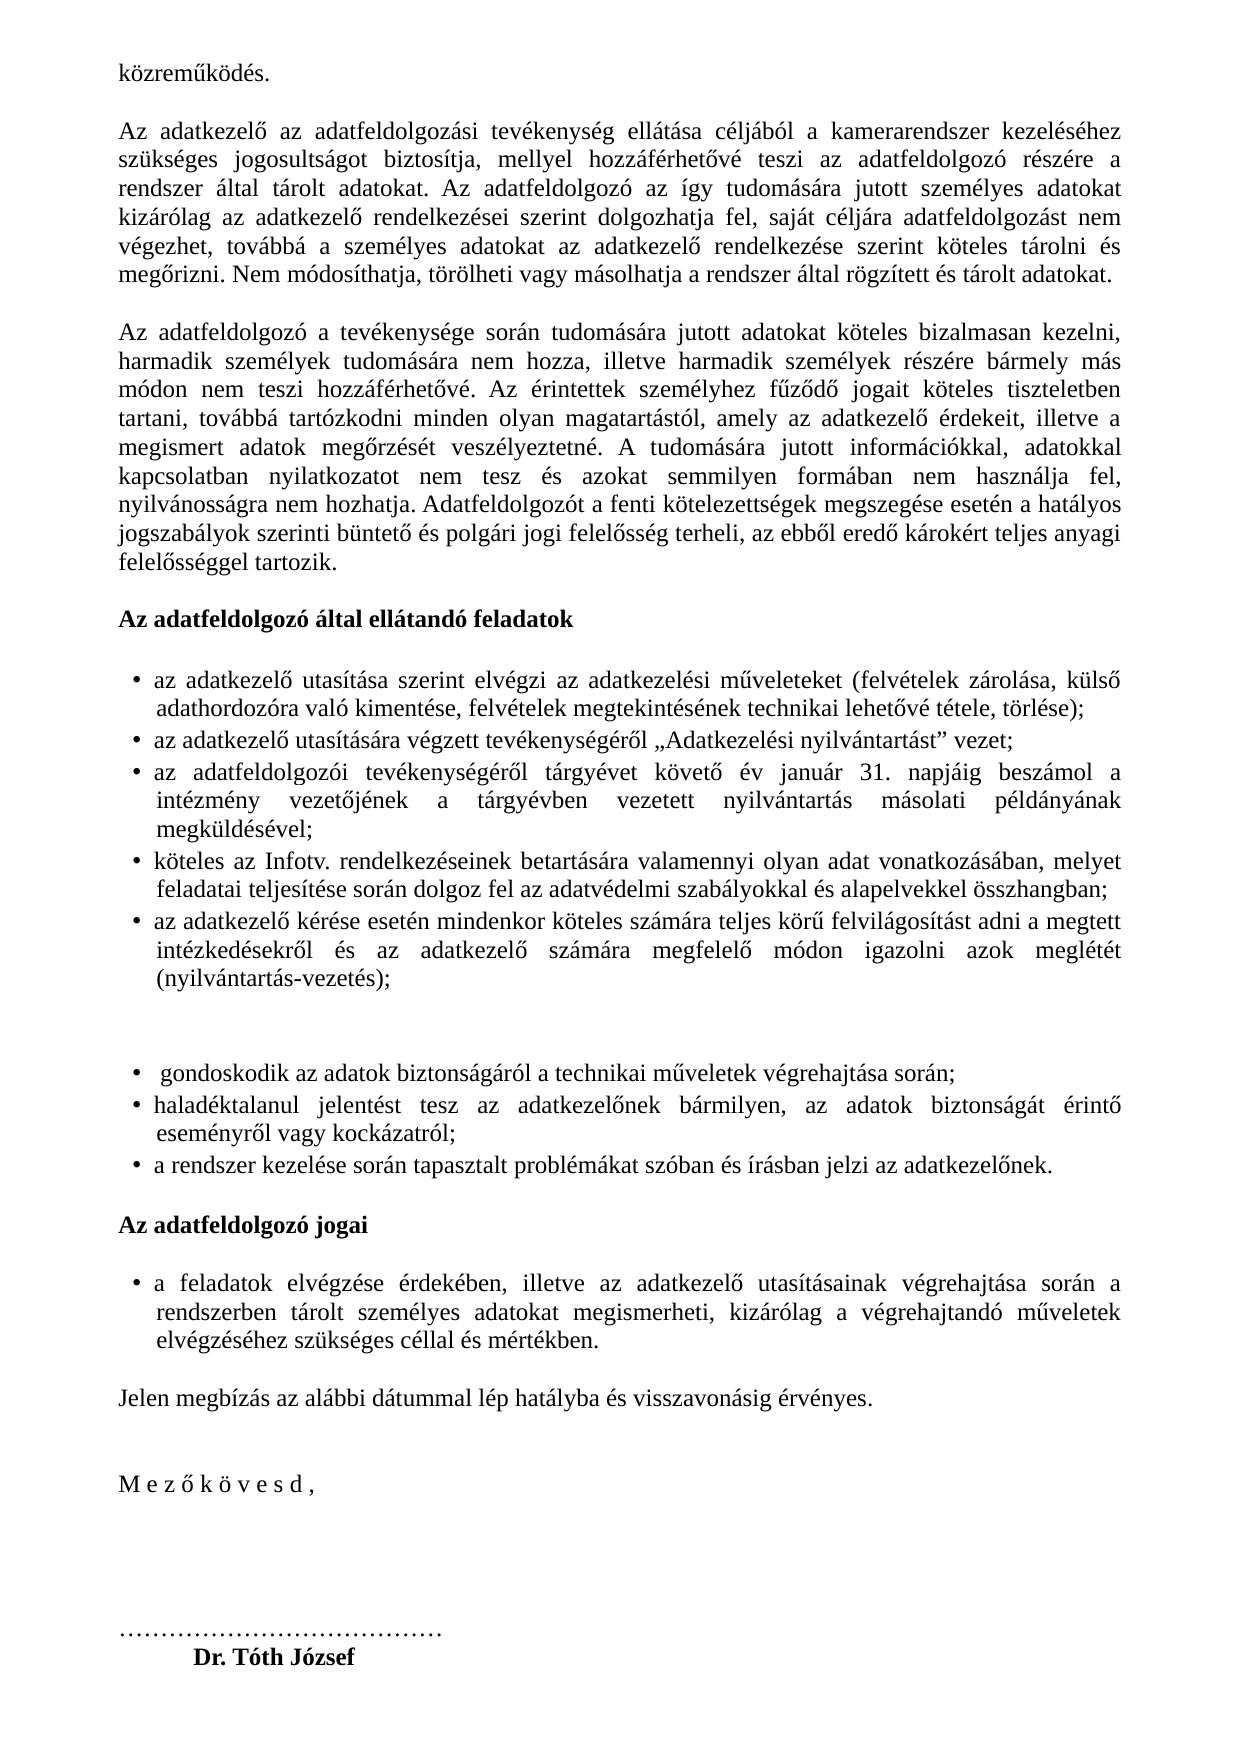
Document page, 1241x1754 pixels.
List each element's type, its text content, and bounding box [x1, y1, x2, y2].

list az adatfeldolgozói tevékenységéről tárgyévet követő év január 31. napjáig beszámol a intézmény vezetőjének a tárgyévben vezetett nyilvántartás másolati példányának megküldésével; [132, 757, 1122, 843]
text Az adatfeldolgozó által ellátandó feladatok [118, 604, 1122, 633]
text Dr. Tóth József [118, 1642, 1122, 1670]
list a feladatok elvégzése érdekében, illetve az adatkezelő utasításainak végrehajtása során a rendszerben tárolt személyes adatokat megismerheti, kizárólag a végrehajtandó műveletek elvégzéséhez szükséges céllal és mértékben. [132, 1268, 1122, 1354]
text Az adatfeldolgozó a tevékenysége során tudomására jutott adatokat köteles bizalmasan kezelni, harmadik személyek tudomására nem hozza, illetve harmadik személyek részére bármely más módon nem teszi hozzáférhetővé. Az érintettek személyhez fűződő jogait köteles tiszteletben tartani, továbbá tartózkodni minden olyan magatartástól, amely az adatkezelő érdekeit, illetve a megismert adatok megőrzését veszélyeztetné. A tudomására jutott információkkal, adatokkal kapcsolatban nyilatkozatot nem tesz és azokat semmilyen formában nem használja fel, nyilvánosságra nem hozhatja. Adatfeldolgozót a fenti kötelezettségek megszegése esetén a hatályos jogszabályok szerinti büntető és polgári jogi felelősség terheli, az ebből eredő károkért teljes anyagi felelősséggel tartozik. [118, 317, 1122, 576]
text Jelen megbízás az alábbi dátummal lép hatályba és visszavonásig érvényes. [118, 1383, 1122, 1412]
text Az adatkezelő az adatfeldolgozási tevékenység ellátása céljából a kamerarendszer kezeléséhez szükséges jogosultságot biztosítja, mellyel hozzáférhetővé teszi az adatfeldolgozó részére a rendszer által tárolt adatokat. Az adatfeldolgozó az így tudomására jutott személyes adatokat kizárólag az adatkezelő rendelkezései szerint dolgozhatja fel, saját céljára adatfeldolgozást nem végezhet, továbbá a személyes adatokat az adatkezelő rendelkezése szerint köteles tárolni és megőrizni. Nem módosíthatja, törölheti vagy másolhatja a rendszer által rögzített és tárolt adatokat. [118, 116, 1122, 288]
list gondoskodik az adatok biztonságáról a technikai műveletek végrehajtása során; [132, 1058, 1122, 1087]
list köteles az Infotv. rendelkezéseinek betartására valamennyi olyan adat vonatkozásában, melyet feladatai teljesítése során dolgoz fel az adatvédelmi szabályokkal és alapelvekkel összhangban; [132, 846, 1122, 903]
list az adatkezelő utasítása szerint elvégzi az adatkezelési műveleteket (felvételek zárolása, külső adathordozóra való kimentése, felvételek megtekintésének technikai lehetővé tétele, törlése); [132, 665, 1122, 722]
list a rendszer kezelése során tapasztalt problémákat szóban és írásban jelzi az adatkezelőnek. [132, 1150, 1122, 1179]
text M e z ő k ö v e s d , [118, 1469, 1122, 1498]
text ………………………………… [118, 1613, 1122, 1642]
list az adatkezelő kérése esetén mindenkor köteles számára teljes körű felvilágosítást adni a megtett intézkedésekről és az adatkezelő számára megfelelő módon igazolni azok meglétét (nyilvántartás-vezetés); [132, 906, 1122, 992]
text közreműködés. [118, 58, 1122, 87]
text Az adatfeldolgozó jogai [118, 1210, 1122, 1239]
list az adatkezelő utasítására végzett tevékenységéről „Adatkezelési nyilvántartást” vezet; [132, 725, 1122, 754]
list haladéktalanul jelentést tesz az adatkezelőnek bármilyen, az adatok biztonságát érintő eseményről vagy kockázatról; [132, 1090, 1122, 1147]
